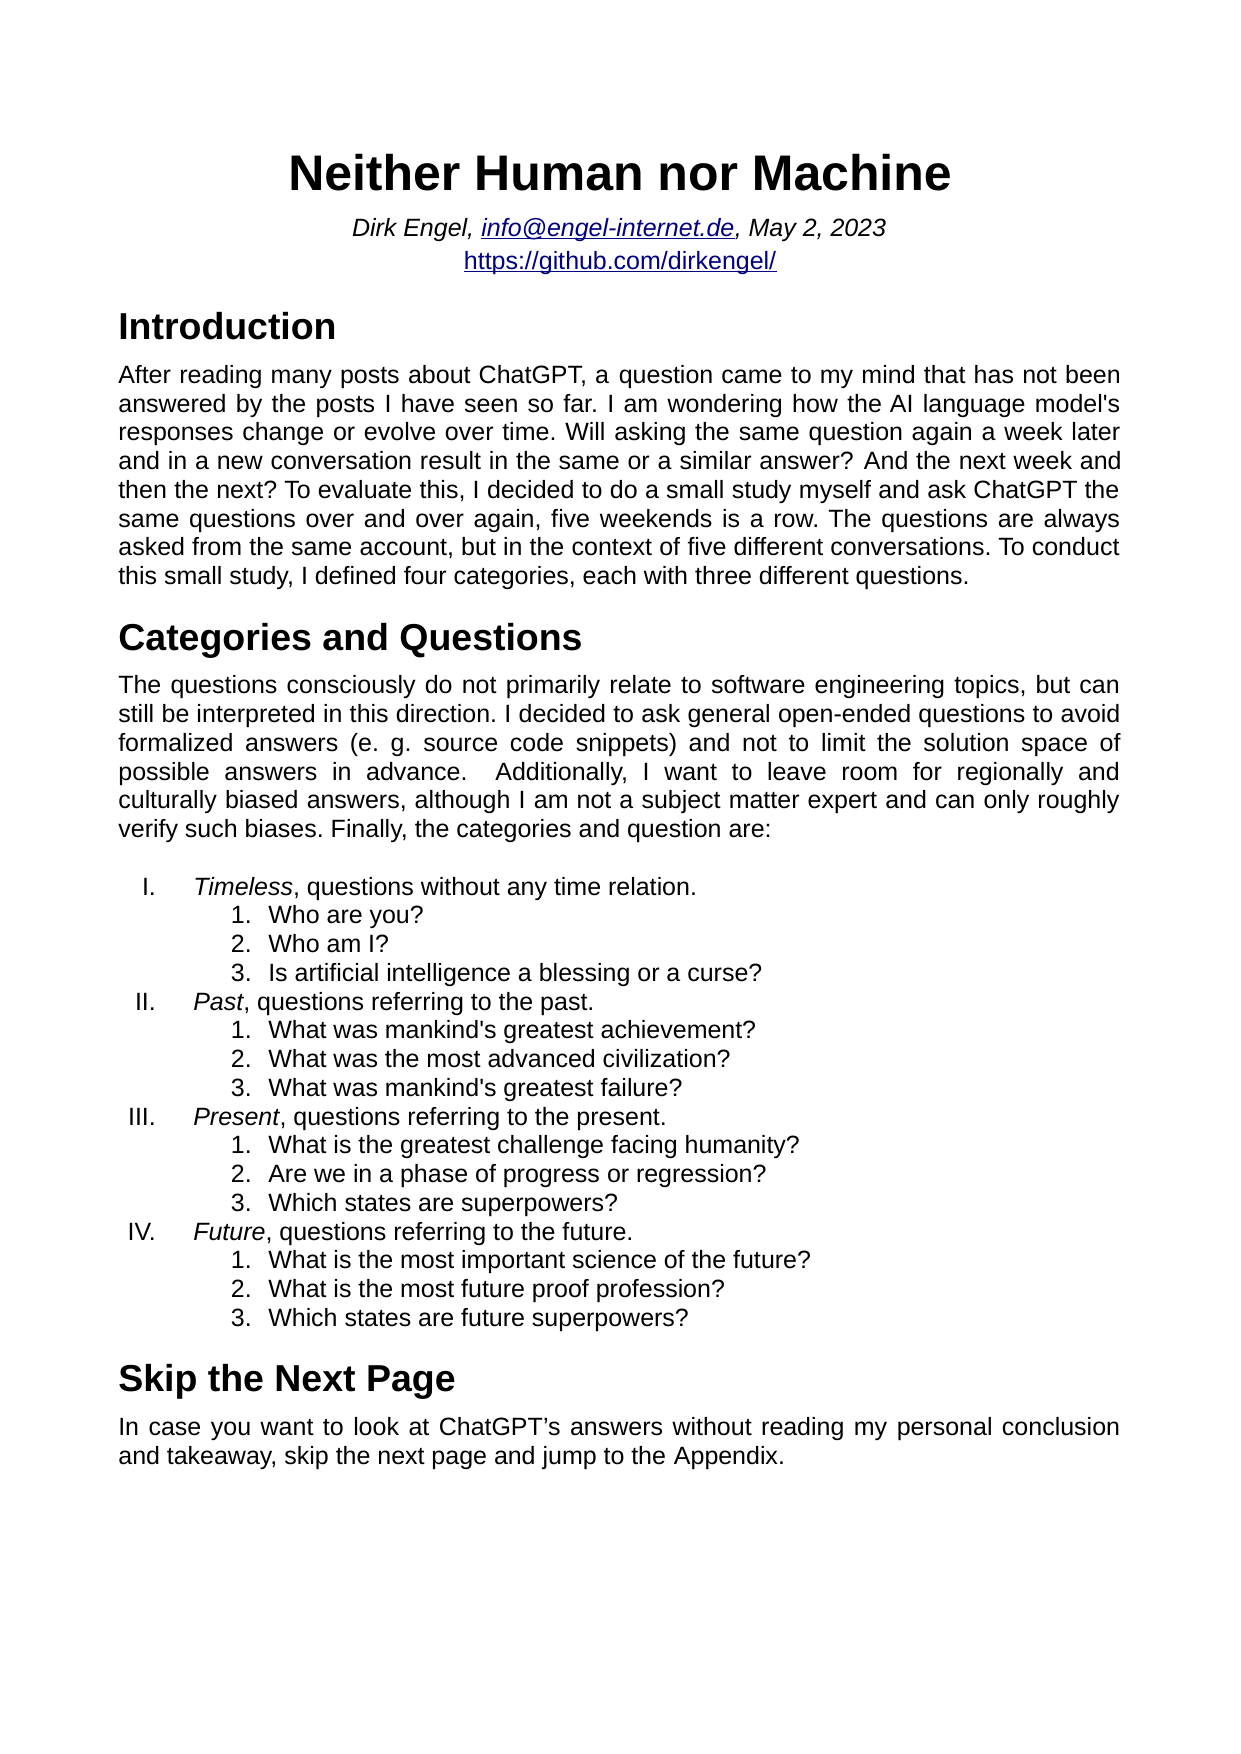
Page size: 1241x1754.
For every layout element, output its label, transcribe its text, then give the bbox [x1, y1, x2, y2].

text The questions consciously do not primarily relate to software engineering topics, but can still be interpreted in this direction. I decided to ask general open-ended questions to avoid formalized answers (e. g. source code snippets) and not to limit the solution space of possible answers in advance. Additionally, I want to leave room for regionally and culturally biased answers, although I am not a subject matter expert and can only roughly verify such biases. Finally, the categories and question are: [118, 670, 1122, 843]
list Are we in a phase of progress or regression? [231, 1159, 1122, 1188]
title Neither Human nor Machine [118, 143, 1122, 201]
list What is the most important science of the future? [231, 1245, 1122, 1274]
text Dirk Engel, info@engel-internet.de, May 2, 2023 [118, 213, 1122, 242]
list What is the most future proof profession? [231, 1274, 1122, 1303]
list What was mankind's greatest failure? [231, 1073, 1122, 1102]
list What was the most advanced civilization? [231, 1044, 1122, 1073]
text In case you want to look at ChatGPT’s answers without reading my personal conclusion and takeaway, skip the next page and jump to the Appendix. [118, 1412, 1122, 1470]
list Who are you? [231, 900, 1122, 929]
list Which states are future superpowers? [231, 1303, 1122, 1332]
subtitle Skip the Next Page [118, 1357, 1122, 1400]
subtitle Introduction [118, 304, 1122, 347]
text After reading many posts about ChatGPT, a question came to my mind that has not been answered by the posts I have seen so far. I am wondering how the AI language model's responses change or evolve over time. Will asking the same question again a week later and in a new conversation result in the same or a similar answer? And the next week and then the next? To evaluate this, I decided to do a small study myself and ask ChatGPT the same questions over and over again, five weekends is a row. The questions are always asked from the same account, but in the context of five different conversations. To conduct this small study, I defined four categories, each with three different questions. [118, 360, 1122, 590]
list What was mankind's greatest achievement? [231, 1015, 1122, 1044]
list Which states are superpowers? [231, 1188, 1122, 1217]
list Timeless, questions without any time relation. [156, 872, 1122, 900]
list Future, questions referring to the future. [156, 1217, 1122, 1245]
list What is the greatest challenge facing humanity? [231, 1130, 1122, 1159]
text https://github.com/dirkengel/ [118, 246, 1122, 275]
list Present, questions referring to the present. [156, 1102, 1122, 1130]
list Past, questions referring to the past. [156, 987, 1122, 1015]
list Who am I? [231, 929, 1122, 958]
list Is artificial intelligence a blessing or a curse? [231, 958, 1122, 987]
subtitle Categories and Questions [118, 615, 1122, 658]
